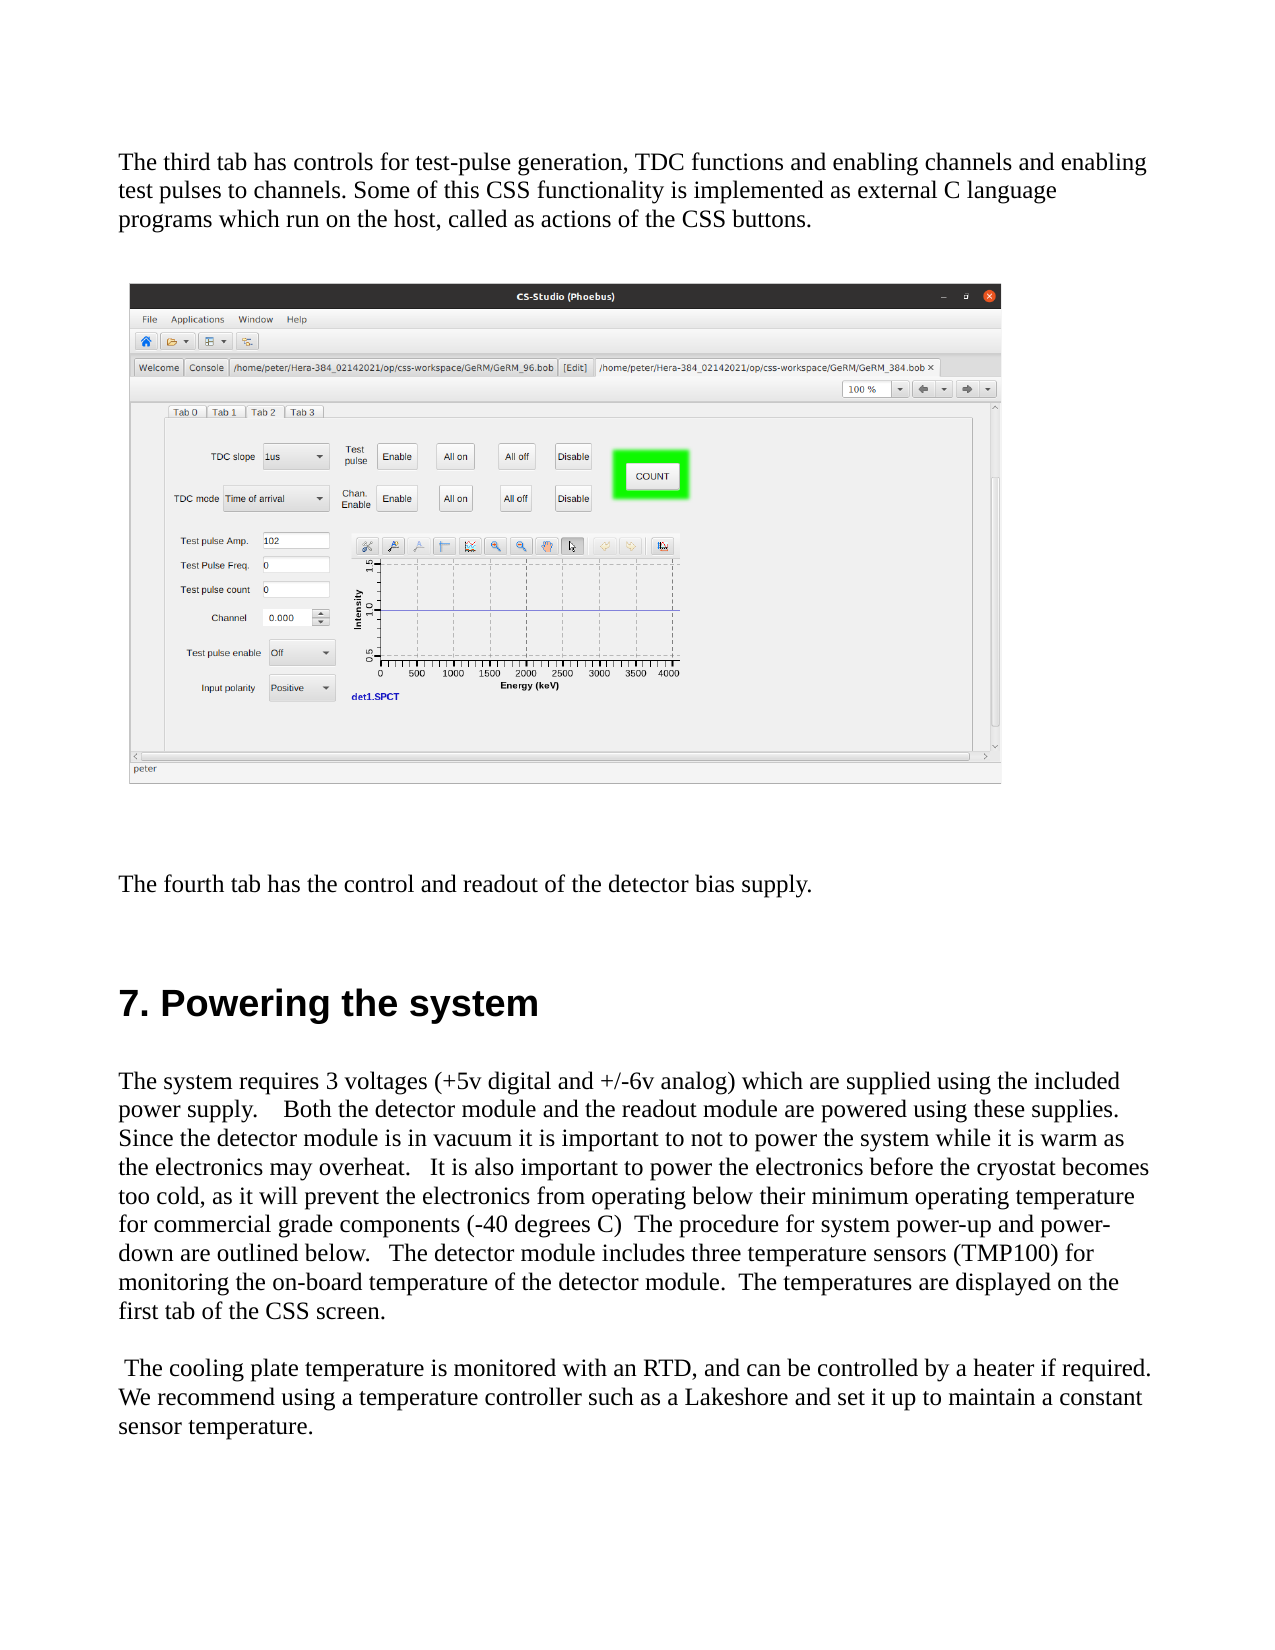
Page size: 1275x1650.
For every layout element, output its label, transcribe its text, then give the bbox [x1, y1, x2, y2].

picture [129, 283, 1002, 784]
text The fourth tab has the control and readout of the detector bias supply. [118, 869, 1157, 898]
text The cooling plate temperature is monitored with an RTD, and can be controlled by a heater if required. We recommend using a temperature controller such as a Lakeshore and set it up to maintain a constant sensor temperature. [118, 1353, 1157, 1439]
text The system requires 3 voltages (+5v digital and +/-6v analog) which are supplied using the included power supply. Both the detector module and the readout module are powered using these supplies. Since the detector module is in vacuum it is important to not to power the system while it is warm as the electronics may overheat. It is also important to power the electronics before the cryostat becomes too cold, as it will prevent the electronics from operating below their minimum operating temperature for commercial grade components (-40 degrees C) The procedure for system power-up and power-down are outlined below. The detector module includes three temperature sensors (TMP100) for monitoring the on-board temperature of the detector module. The temperatures are displayed on the first tab of the CSS screen. [118, 1066, 1157, 1324]
subtitle 7. Powering the system [118, 981, 1157, 1024]
text The third tab has controls for test-pulse generation, TDC functions and enabling channels and enabling test pulses to channels. Some of this CSS functionality is implemented as external C language programs which run on the host, called as actions of the CSS buttons. [118, 147, 1157, 233]
